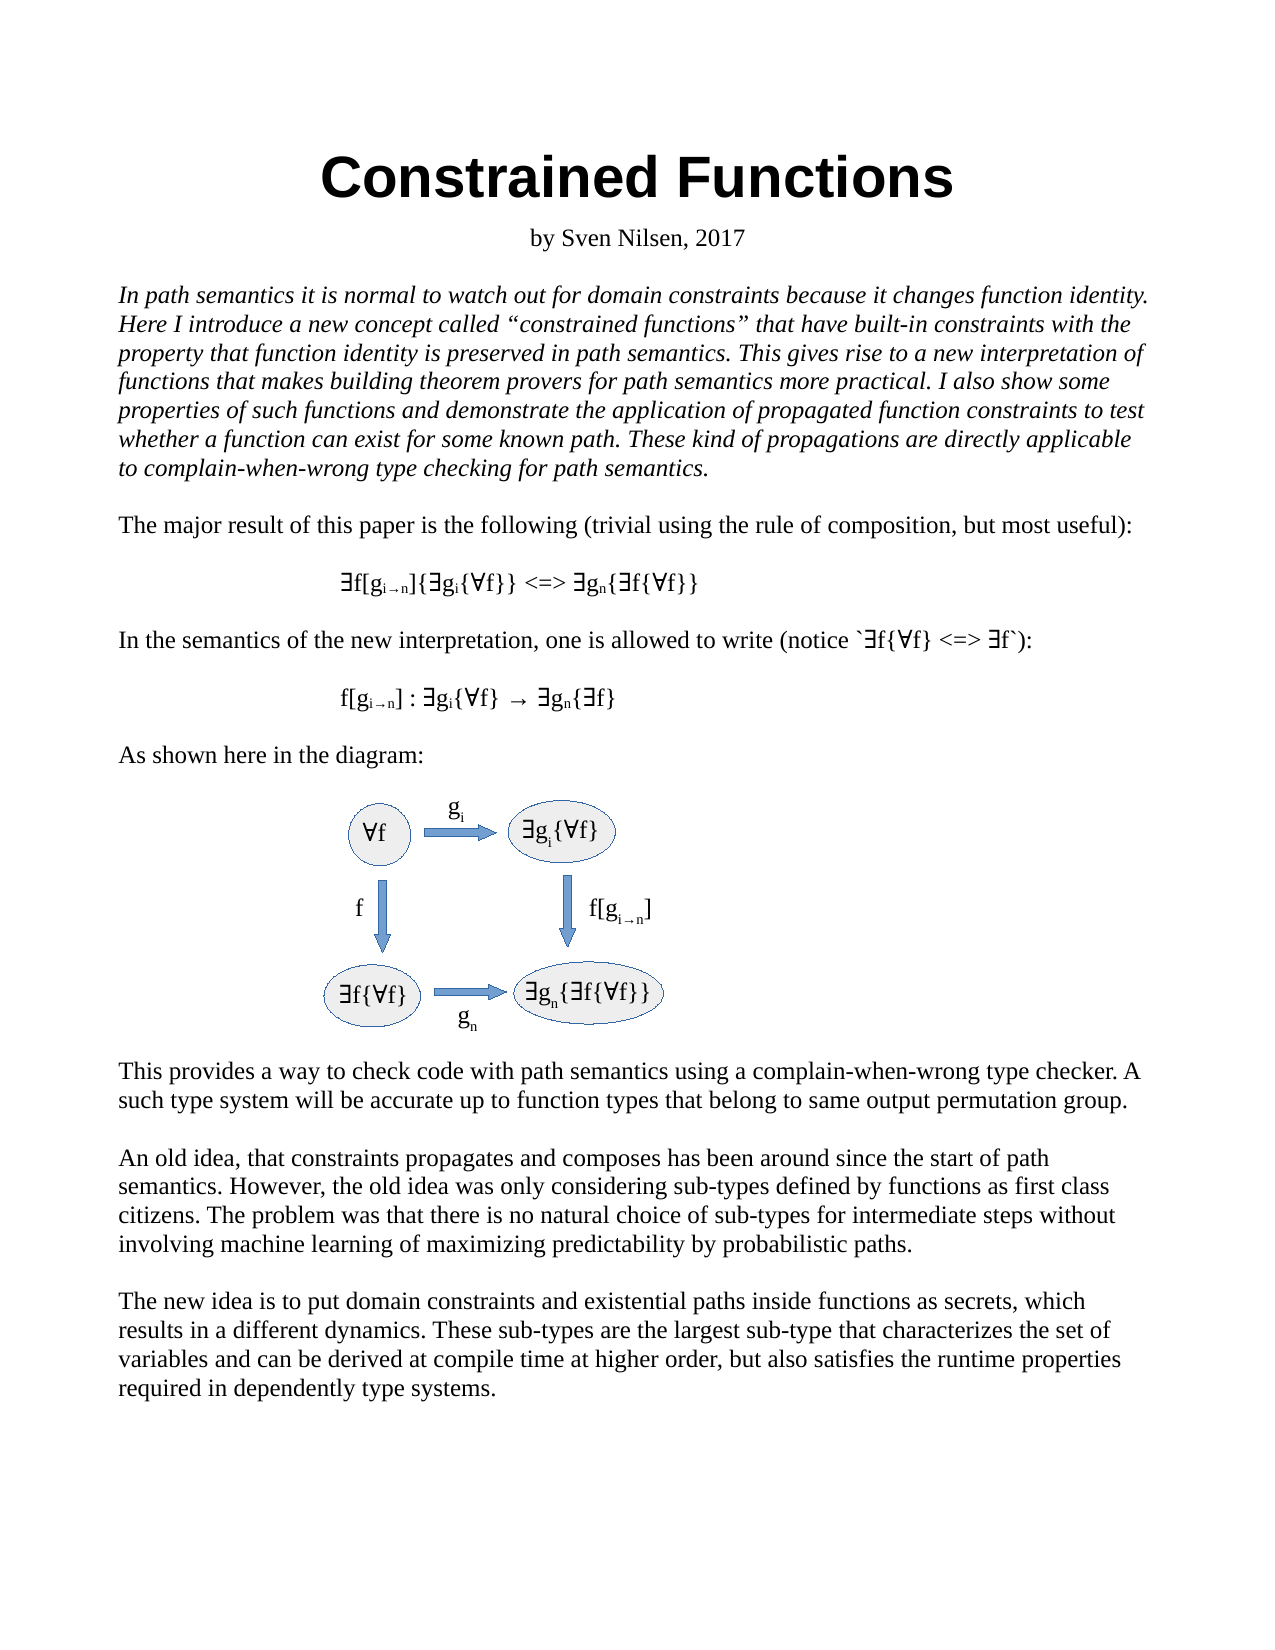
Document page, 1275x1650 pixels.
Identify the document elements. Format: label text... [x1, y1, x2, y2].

text The major result of this paper is the following (trivial using the rule of composition, but most useful): [118, 510, 1157, 539]
text by Sven Nilsen, 2017 [118, 223, 1157, 251]
text ∃f[gi→n]{∃gi{∀f}} <=> ∃gn{∃f{∀f}} [118, 568, 1157, 596]
text As shown here in the diagram: [118, 740, 1157, 769]
text f[gi→n] : ∃gi{∀f} → ∃gn{∃f} [118, 683, 1157, 711]
text This provides a way to check code with path semantics using a complain-when-wrong type checker. A such type system will be accurate up to function types that belong to same output permutation group. [118, 1056, 1157, 1114]
title Constrained Functions [118, 143, 1157, 210]
text In the semantics of the new interpretation, one is allowed to write (notice `∃f{∀f} <=> ∃f`): [118, 625, 1157, 654]
text The new idea is to put domain constraints and existential paths inside functions as secrets, which results in a different dynamics. These sub-types are the largest sub-type that characterizes the set of variables and can be derived at compile time at higher order, but also satisfies the runtime properties required in dependently type systems. [118, 1286, 1157, 1401]
text In path semantics it is normal to watch out for domain constraints because it changes function identity. Here I introduce a new concept called “constrained functions” that have built-in constraints with the property that function identity is preserved in path semantics. This gives rise to a new interpretation of functions that makes building theorem provers for path semantics more practical. I also show some properties of such functions and demonstrate the application of propagated function constraints to test whether a function can exist for some known path. These kind of propagations are directly applicable to complain-when-wrong type checking for path semantics. [118, 280, 1157, 481]
text An old idea, that constraints propagates and composes has been around since the start of path semantics. However, the old idea was only considering sub-types defined by functions as first class citizens. The problem was that there is no natural choice of sub-types for intermediate steps without involving machine learning of maximizing predictability by probabilistic paths. [118, 1143, 1157, 1258]
